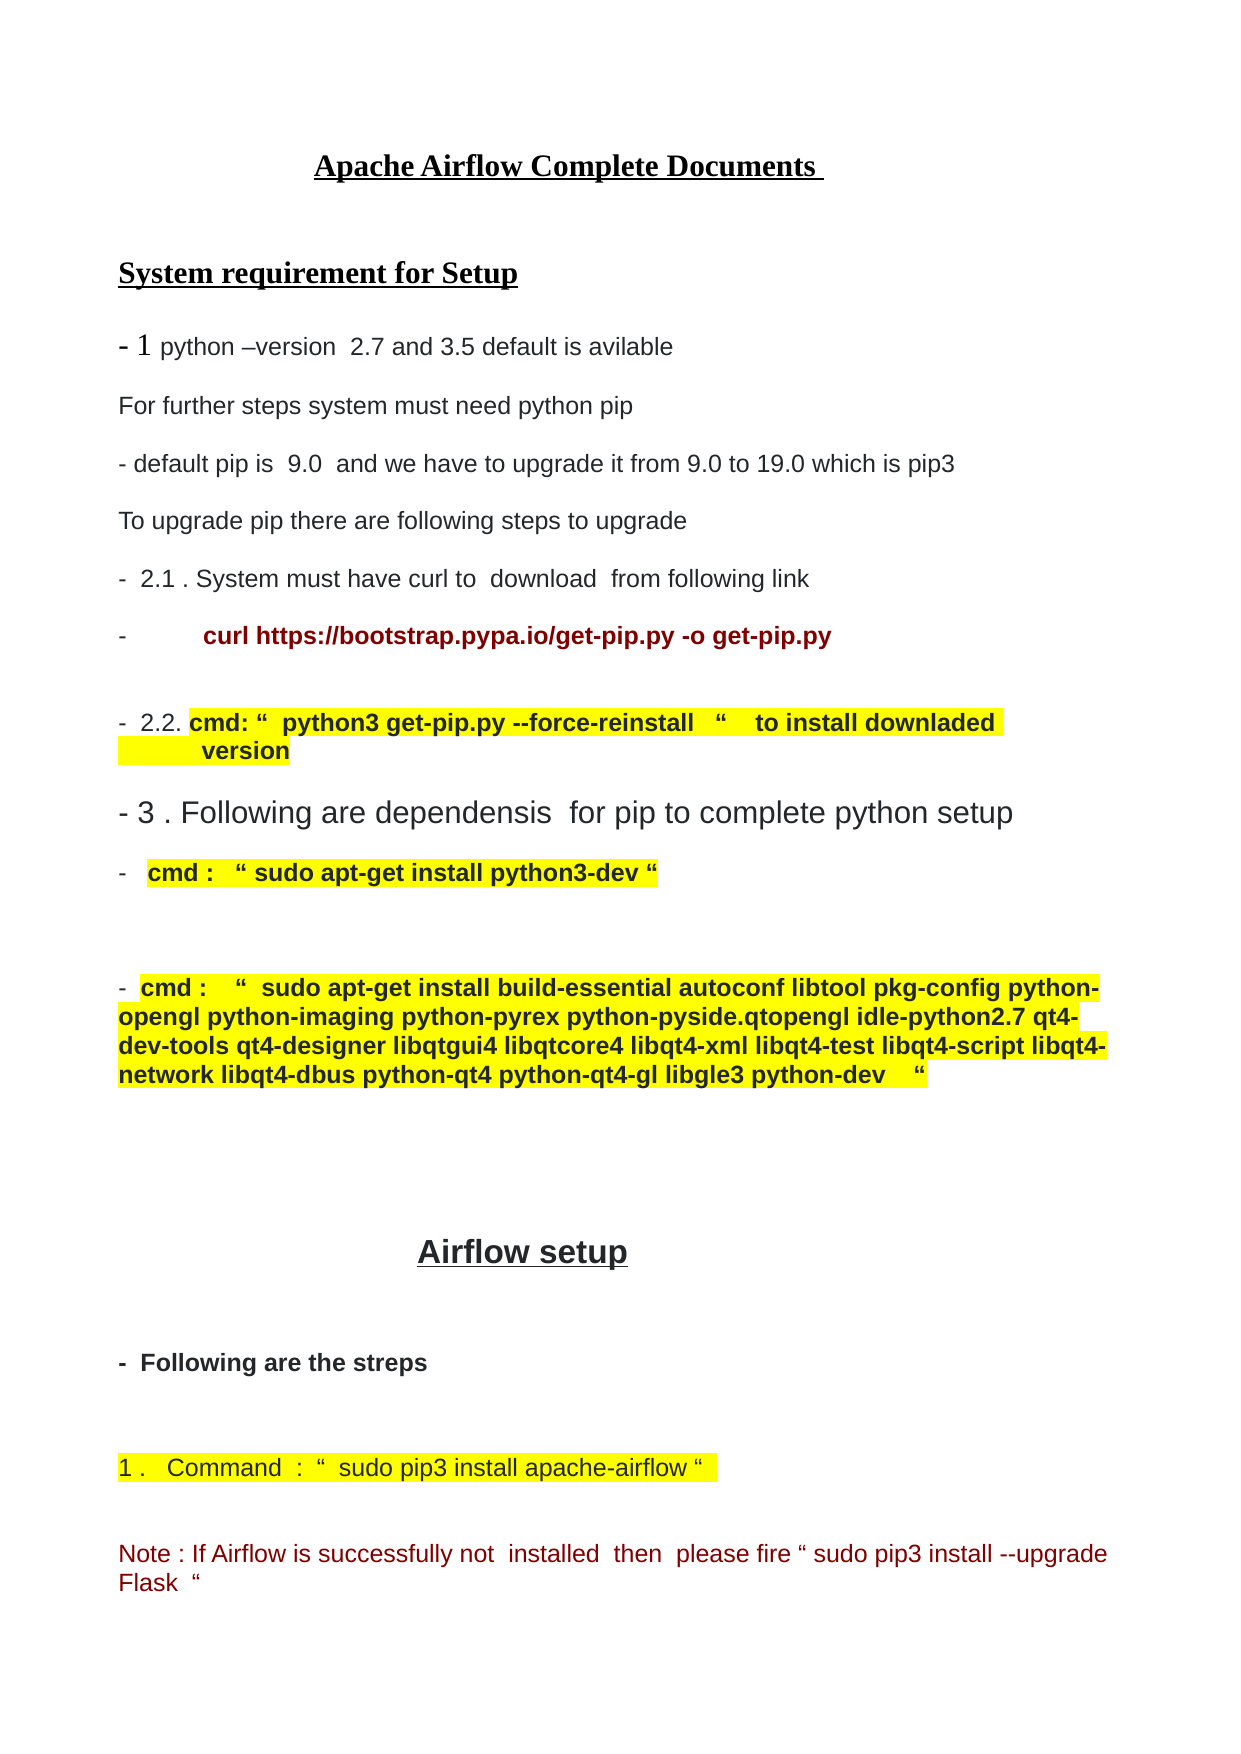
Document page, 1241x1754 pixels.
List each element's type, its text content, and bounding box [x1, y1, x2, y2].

text - 2.2. cmd: “ python3 get-pip.py --force-reinstall “ to install downladed [118, 707, 1122, 736]
text Note : If Airflow is successfully not installed then please fire “ sudo pip3 install --upgrade Flask “ [118, 1539, 1122, 1597]
text 1 . Command : “ sudo pip3 install apache-airflow “ [118, 1453, 1122, 1482]
text To upgrade pip there are following steps to upgrade [118, 506, 1122, 535]
text - curl https://bootstrap.pypa.io/get-pip.py -o get-pip.py [118, 621, 1122, 650]
text System requirement for Setup [118, 255, 1122, 291]
text For further steps system must need python pip [118, 391, 1122, 420]
text version [118, 736, 1122, 765]
text - 1 python –version 2.7 and 3.5 default is avilable [118, 327, 1122, 362]
text - 3 . Following are dependensis for pip to complete python setup [118, 794, 1122, 830]
text - cmd : “ sudo apt-get install build-essential autoconf libtool pkg-config python-opengl python-imaging python-pyrex python-pyside.qtopengl idle-python2.7 qt4-dev-tools qt4-designer libqtgui4 libqtcore4 libqt4-xml libqt4-test libqt4-script libqt4-network libqt4-dbus python-qt4 python-qt4-gl libgle3 python-dev “ [118, 973, 1122, 1088]
text - 2.1 . System must have curl to download from following link [118, 564, 1122, 592]
text Apache Airflow Complete Documents [118, 147, 1122, 183]
text Airflow setup [118, 1232, 1122, 1271]
text - cmd : “ sudo apt-get install python3-dev “ [118, 858, 1122, 887]
text - Following are the streps [118, 1347, 1122, 1376]
text - default pip is 9.0 and we have to upgrade it from 9.0 to 19.0 which is pip3 [118, 449, 1122, 477]
